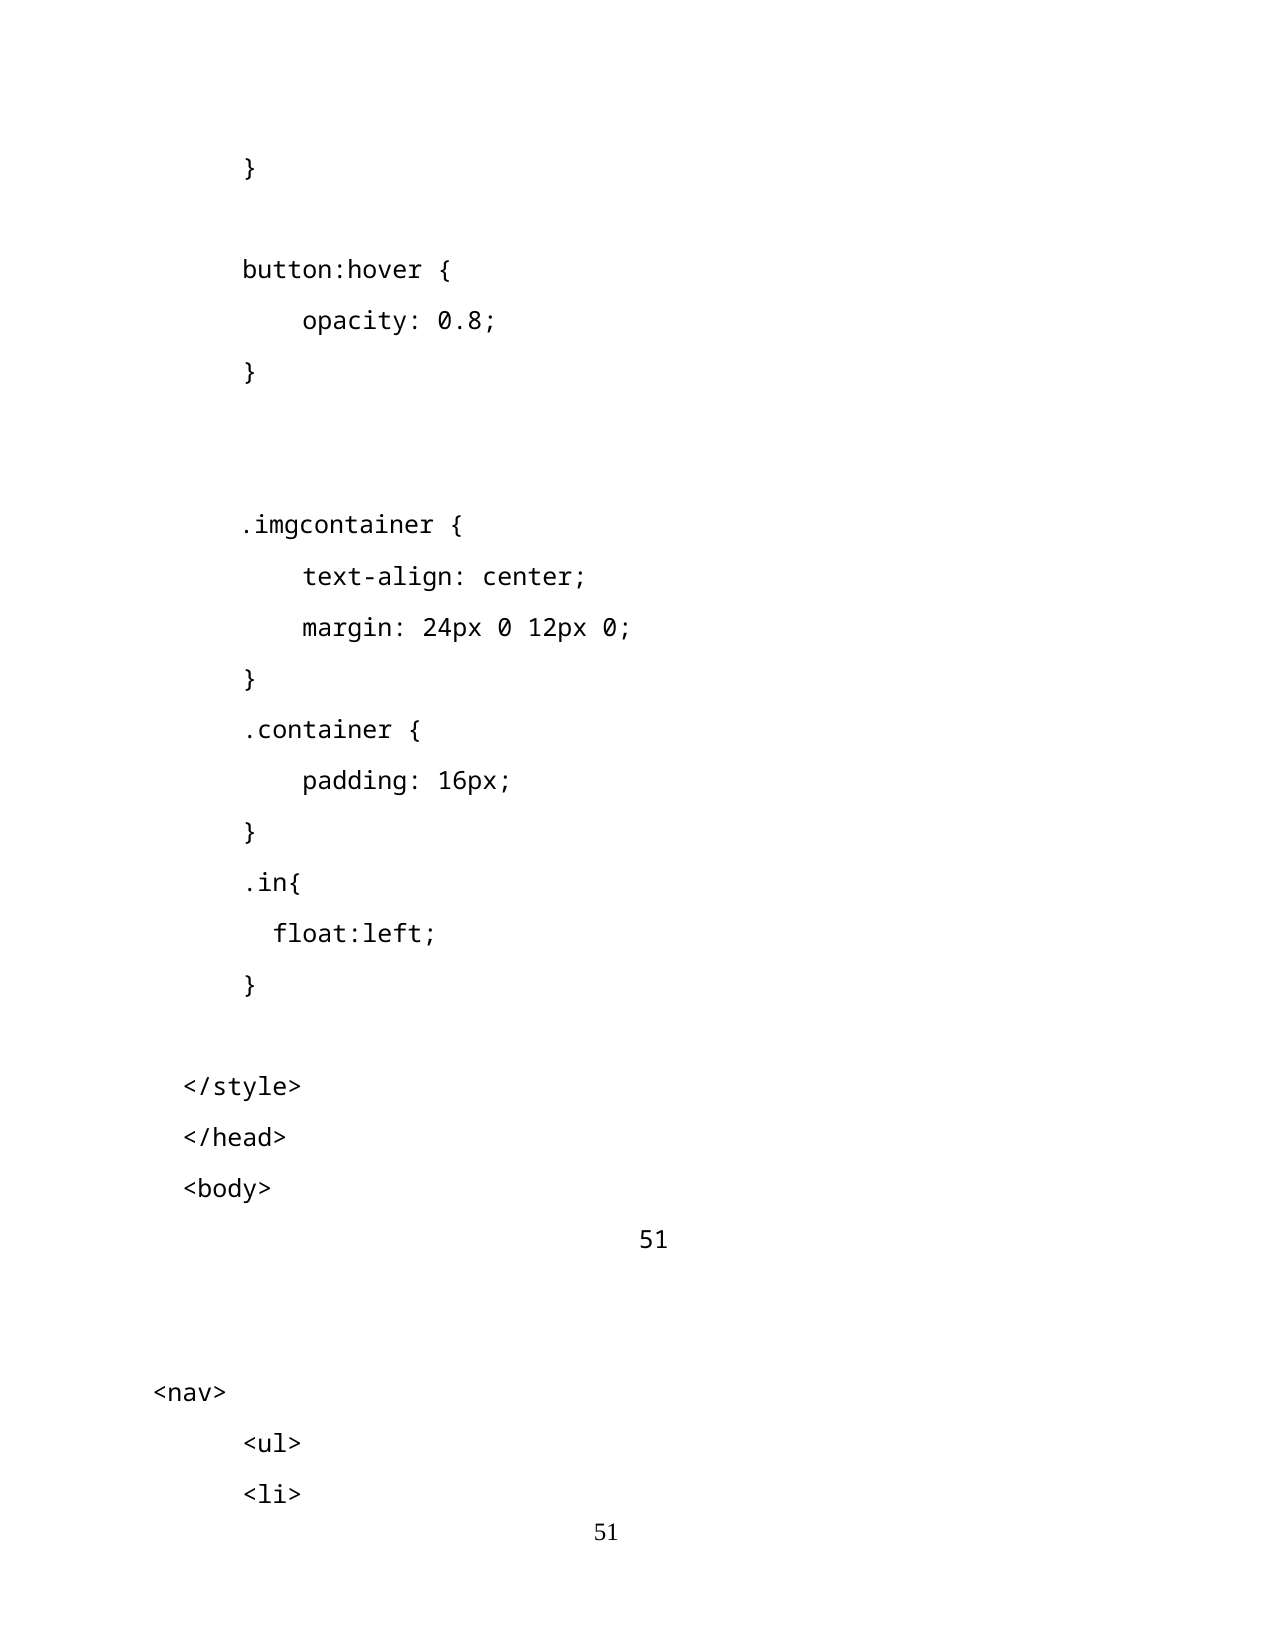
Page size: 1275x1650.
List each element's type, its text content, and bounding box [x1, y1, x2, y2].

text } [152, 967, 1125, 1001]
text <ul> [152, 1426, 1125, 1460]
text button:hover { [152, 252, 1125, 286]
text opacity: 0.8; [152, 303, 1125, 337]
text .imgcontainer { [150, 507, 1125, 541]
text float:left; [152, 916, 1125, 949]
text 42 [152, 1222, 1125, 1256]
text text-align: center; [152, 558, 1125, 592]
text margin: 24px 0 12px 0; [152, 609, 1125, 643]
text </style> [152, 1069, 1125, 1103]
text } [152, 813, 1125, 847]
text .container { [152, 711, 1125, 745]
text <nav> [152, 1375, 1125, 1409]
text .in{ [152, 864, 1125, 898]
text padding: 16px; [152, 762, 1125, 796]
text <li> [152, 1477, 1125, 1511]
text <body> [152, 1171, 1125, 1205]
text } [152, 660, 1125, 694]
text } [152, 354, 1125, 388]
text } [152, 150, 1125, 184]
text </head> [152, 1120, 1125, 1154]
